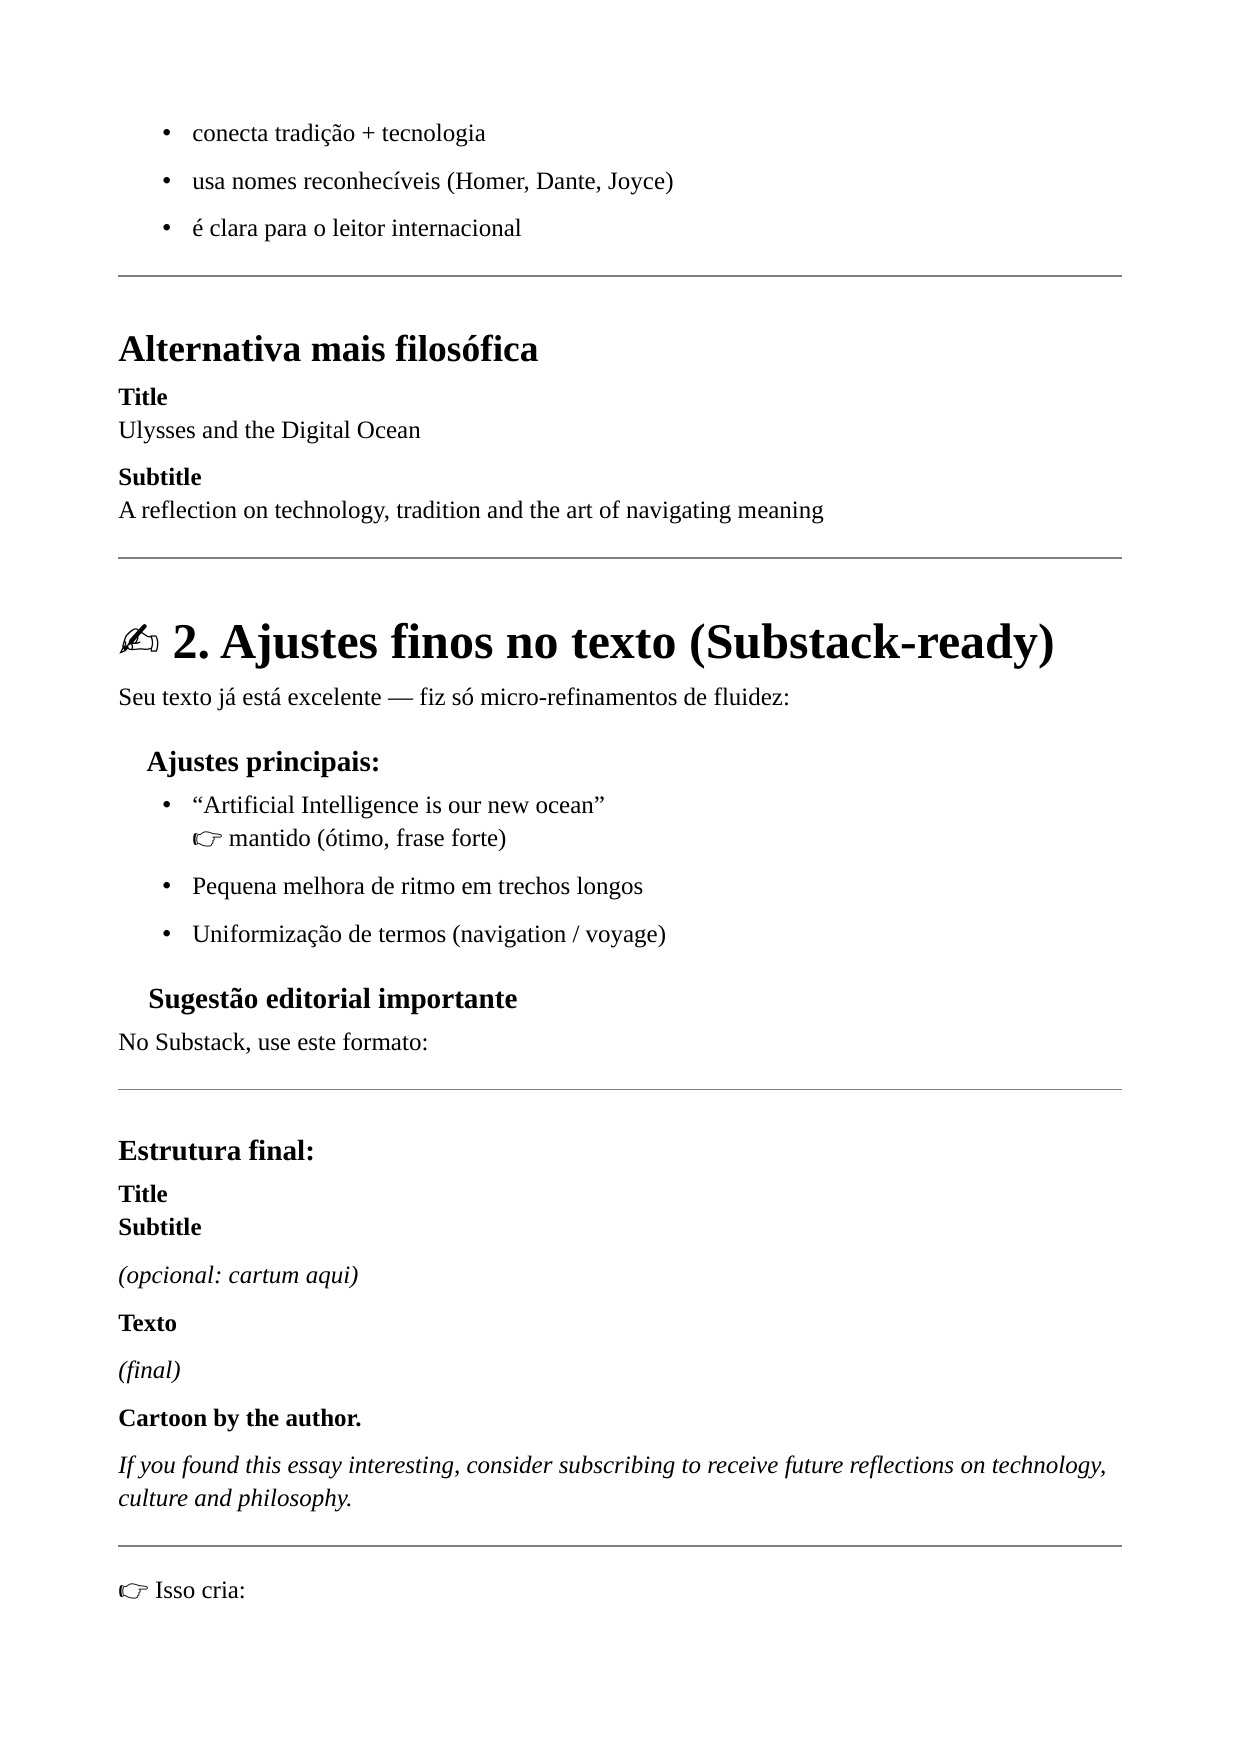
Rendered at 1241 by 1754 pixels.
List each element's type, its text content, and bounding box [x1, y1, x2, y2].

text No Substack, use este formato: [118, 1027, 1122, 1056]
subtitle 🧠 Sugestão editorial importante [118, 981, 1122, 1014]
text Texto [118, 1308, 1122, 1336]
list “Artificial Intelligence is our new ocean” 👉 mantido (ótimo, frase forte) [162, 790, 1122, 852]
list conecta tradição + tecnologia [162, 118, 1122, 147]
list usa nomes reconhecíveis (Homer, Dante, Joyce) [162, 166, 1122, 194]
text Title Ulysses and the Digital Ocean [118, 382, 1122, 443]
text Cartoon by the author. [118, 1403, 1122, 1432]
text (final) [118, 1355, 1122, 1384]
subtitle ✍️ 2. Ajustes finos no texto (Substack-ready) [118, 612, 1122, 670]
text 👉 Isso cria: [118, 1575, 1122, 1604]
list Pequena melhora de ritmo em trechos longos [162, 871, 1122, 900]
list é clara para o leitor internacional [162, 213, 1122, 242]
subtitle 🔧 Ajustes principais: [118, 744, 1122, 778]
text Subtitle A reflection on technology, tradition and the art of navigating meaning [118, 462, 1122, 524]
text (opcional: cartum aqui) [118, 1260, 1122, 1289]
text Seu texto já está excelente — fiz só micro-refinamentos de fluidez: [118, 682, 1122, 711]
list Uniformização de termos (navigation / voyage) [162, 919, 1122, 947]
subtitle Alternativa mais filosófica [118, 326, 1122, 369]
text If you found this essay interesting, consider subscribing to receive future reflections on technology, culture and philosophy. [118, 1450, 1122, 1512]
subtitle Estrutura final: [118, 1133, 1122, 1167]
text Title Subtitle [118, 1179, 1122, 1241]
